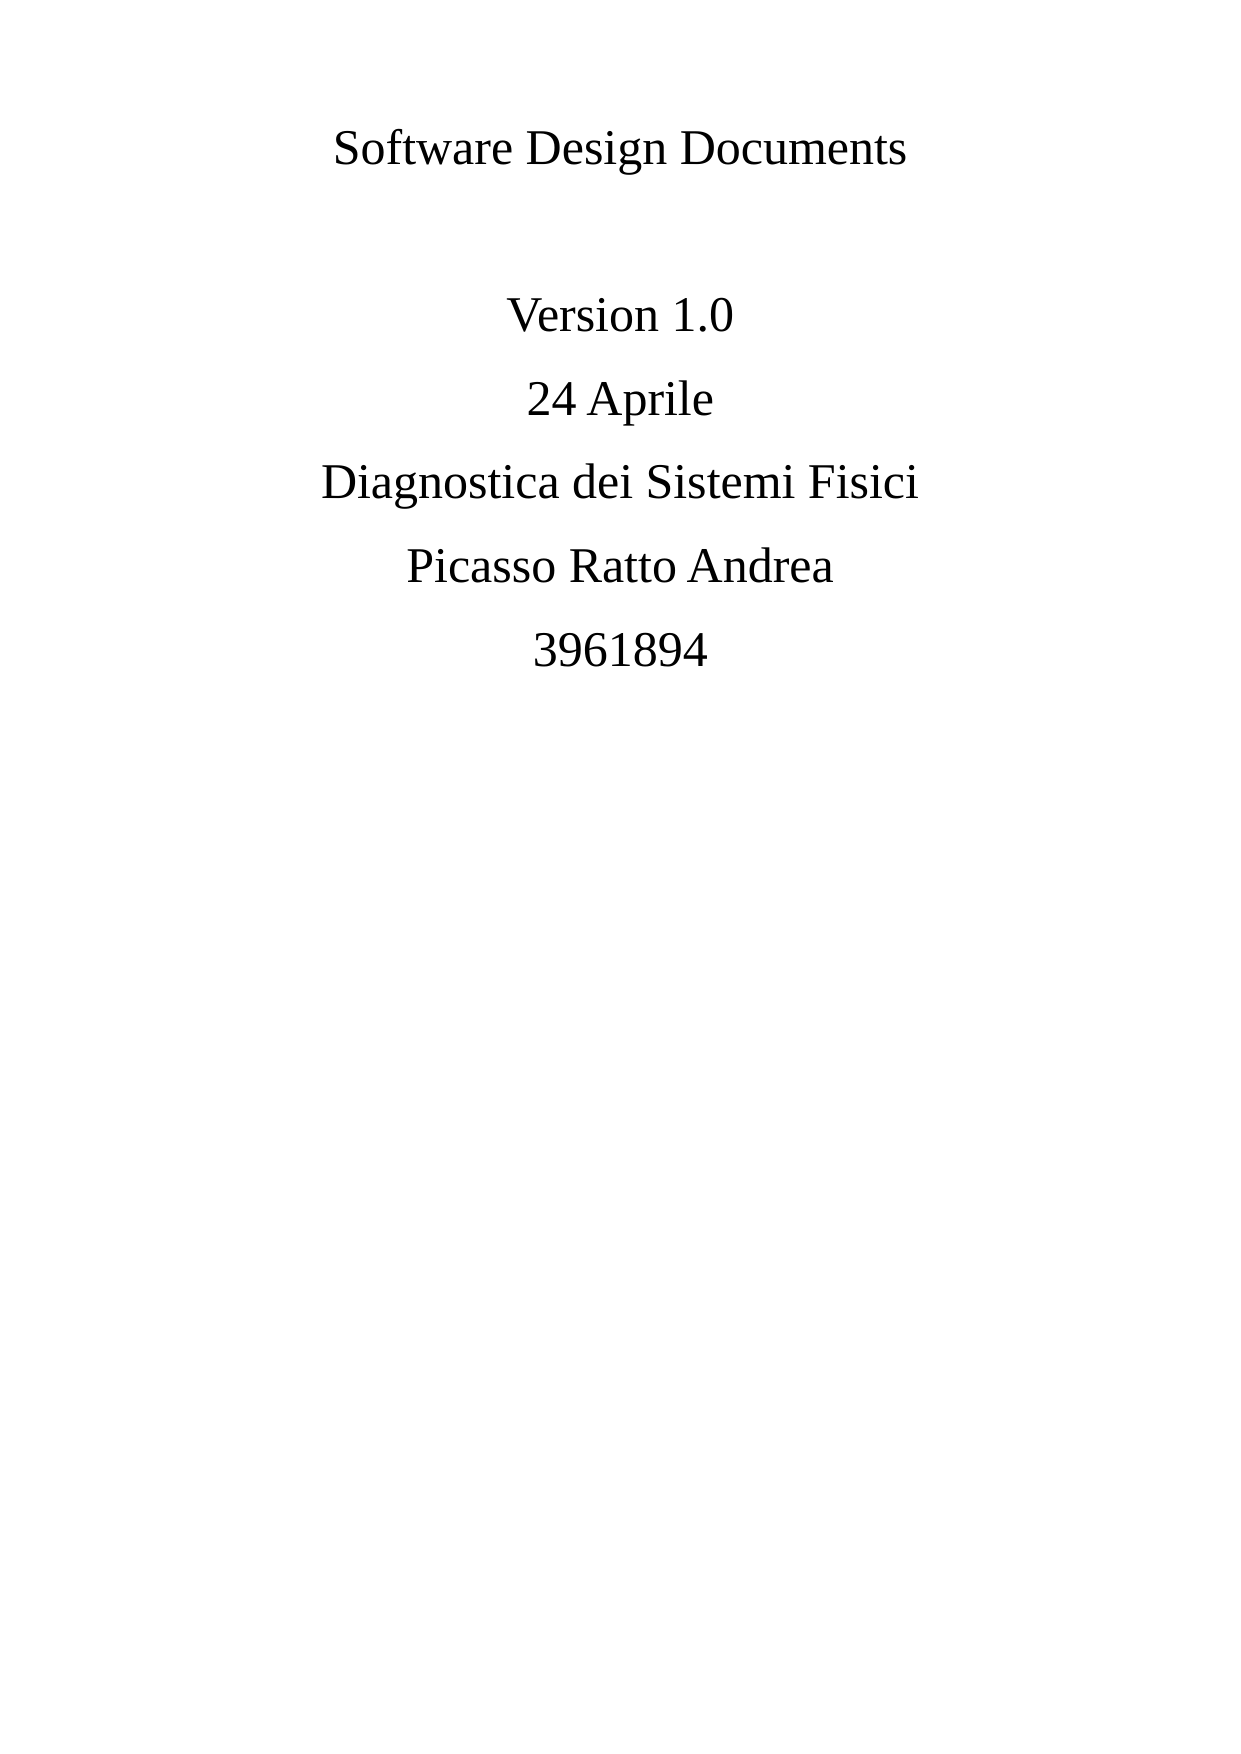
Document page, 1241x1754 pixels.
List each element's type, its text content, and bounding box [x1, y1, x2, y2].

text 3961894 [118, 619, 1122, 677]
text Picasso Ratto Andrea [118, 536, 1122, 593]
text 24 Aprile [118, 369, 1122, 426]
text Version 1.0 [118, 285, 1122, 343]
text Software Design Documents [118, 118, 1122, 176]
text Diagnostica dei Sistemi Fisici [118, 452, 1122, 510]
